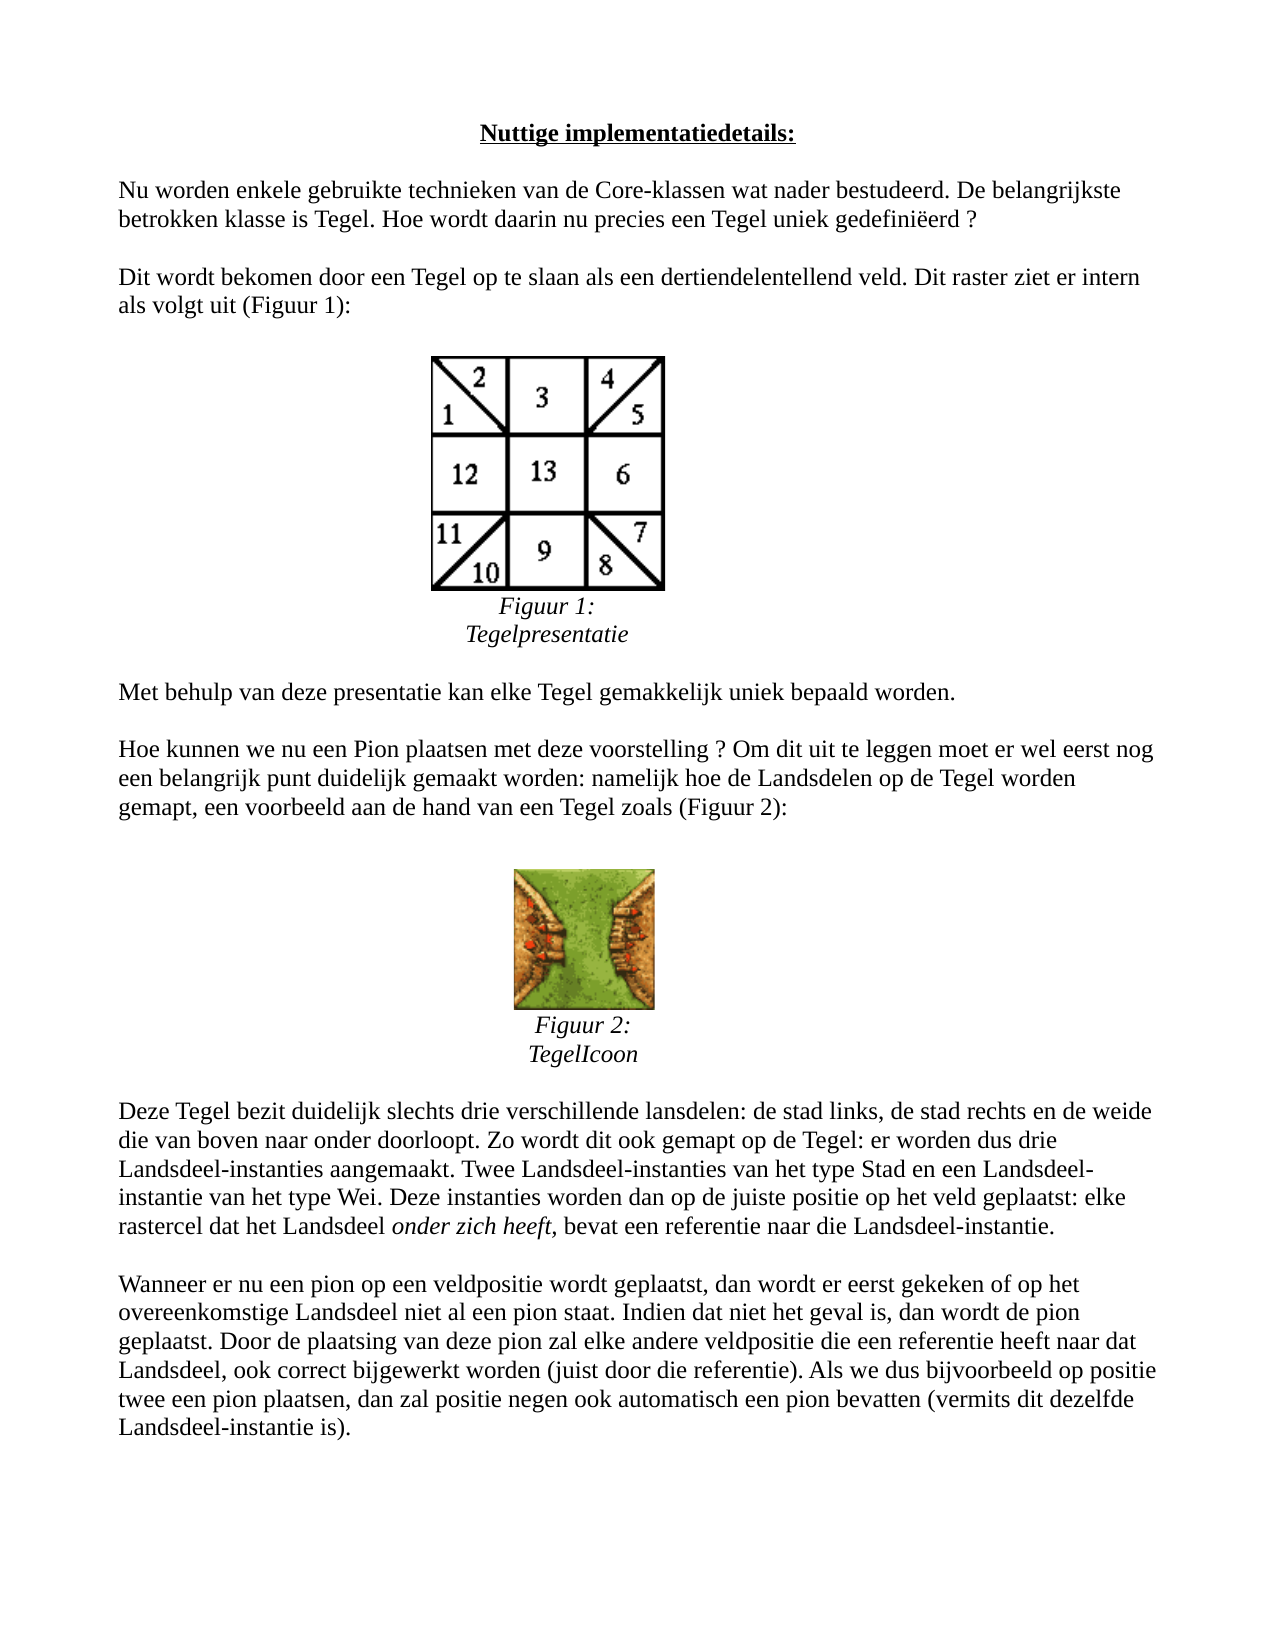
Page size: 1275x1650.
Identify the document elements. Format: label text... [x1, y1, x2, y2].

text Nuttige implementatiedetails: [118, 118, 1157, 147]
text Nu worden enkele gebruikte technieken van de Core-klassen wat nader bestudeerd. De belangrijkste betrokken klasse is Tegel. Hoe wordt daarin nu precies een Tegel uniek gedefiniëerd ? [118, 176, 1157, 233]
text Figuur 2: TegelIcoon [514, 1010, 654, 1067]
text Met behulp van deze presentatie kan elke Tegel gemakkelijk uniek bepaald worden. [118, 677, 1157, 706]
text Hoe kunnen we nu een Pion plaatsen met deze voorstelling ? Om dit uit te leggen moet er wel eerst nog een belangrijk punt duidelijk gemaakt worden: namelijk hoe de Landsdelen op de Tegel worden gemapt, een voorbeeld aan de hand van een Tegel zoals (Figuur 2): [118, 734, 1157, 821]
picture [513, 869, 655, 1010]
text Dit wordt bekomen door een Tegel op te slaan als een dertiendelentellend veld. Dit raster ziet er intern als volgt uit (Figuur 1): [118, 262, 1157, 319]
text Figuur 1: Tegelpresentatie [431, 591, 665, 648]
picture [431, 356, 666, 591]
text Deze Tegel bezit duidelijk slechts drie verschillende lansdelen: de stad links, de stad rechts en de weide die van boven naar onder doorloopt. Zo wordt dit ook gemapt op de Tegel: er worden dus drie Landsdeel-instanties aangemaakt. Twee Landsdeel-instanties van het type Stad en een Landsdeel-instantie van het type Wei. Deze instanties worden dan op de juiste positie op het veld geplaatst: elke rastercel dat het Landsdeel onder zich heeft, bevat een referentie naar die Landsdeel-instantie. [118, 1096, 1157, 1240]
text Wanneer er nu een pion op een veldpositie wordt geplaatst, dan wordt er eerst gekeken of op het overeenkomstige Landsdeel niet al een pion staat. Indien dat niet het geval is, dan wordt de pion geplaatst. Door de plaatsing van deze pion zal elke andere veldpositie die een referentie heeft naar dat Landsdeel, ook correct bijgewerkt worden (juist door die referentie). Als we dus bijvoorbeeld op positie twee een pion plaatsen, dan zal positie negen ook automatisch een pion bevatten (vermits dit dezelfde Landsdeel-instantie is). [118, 1269, 1157, 1441]
